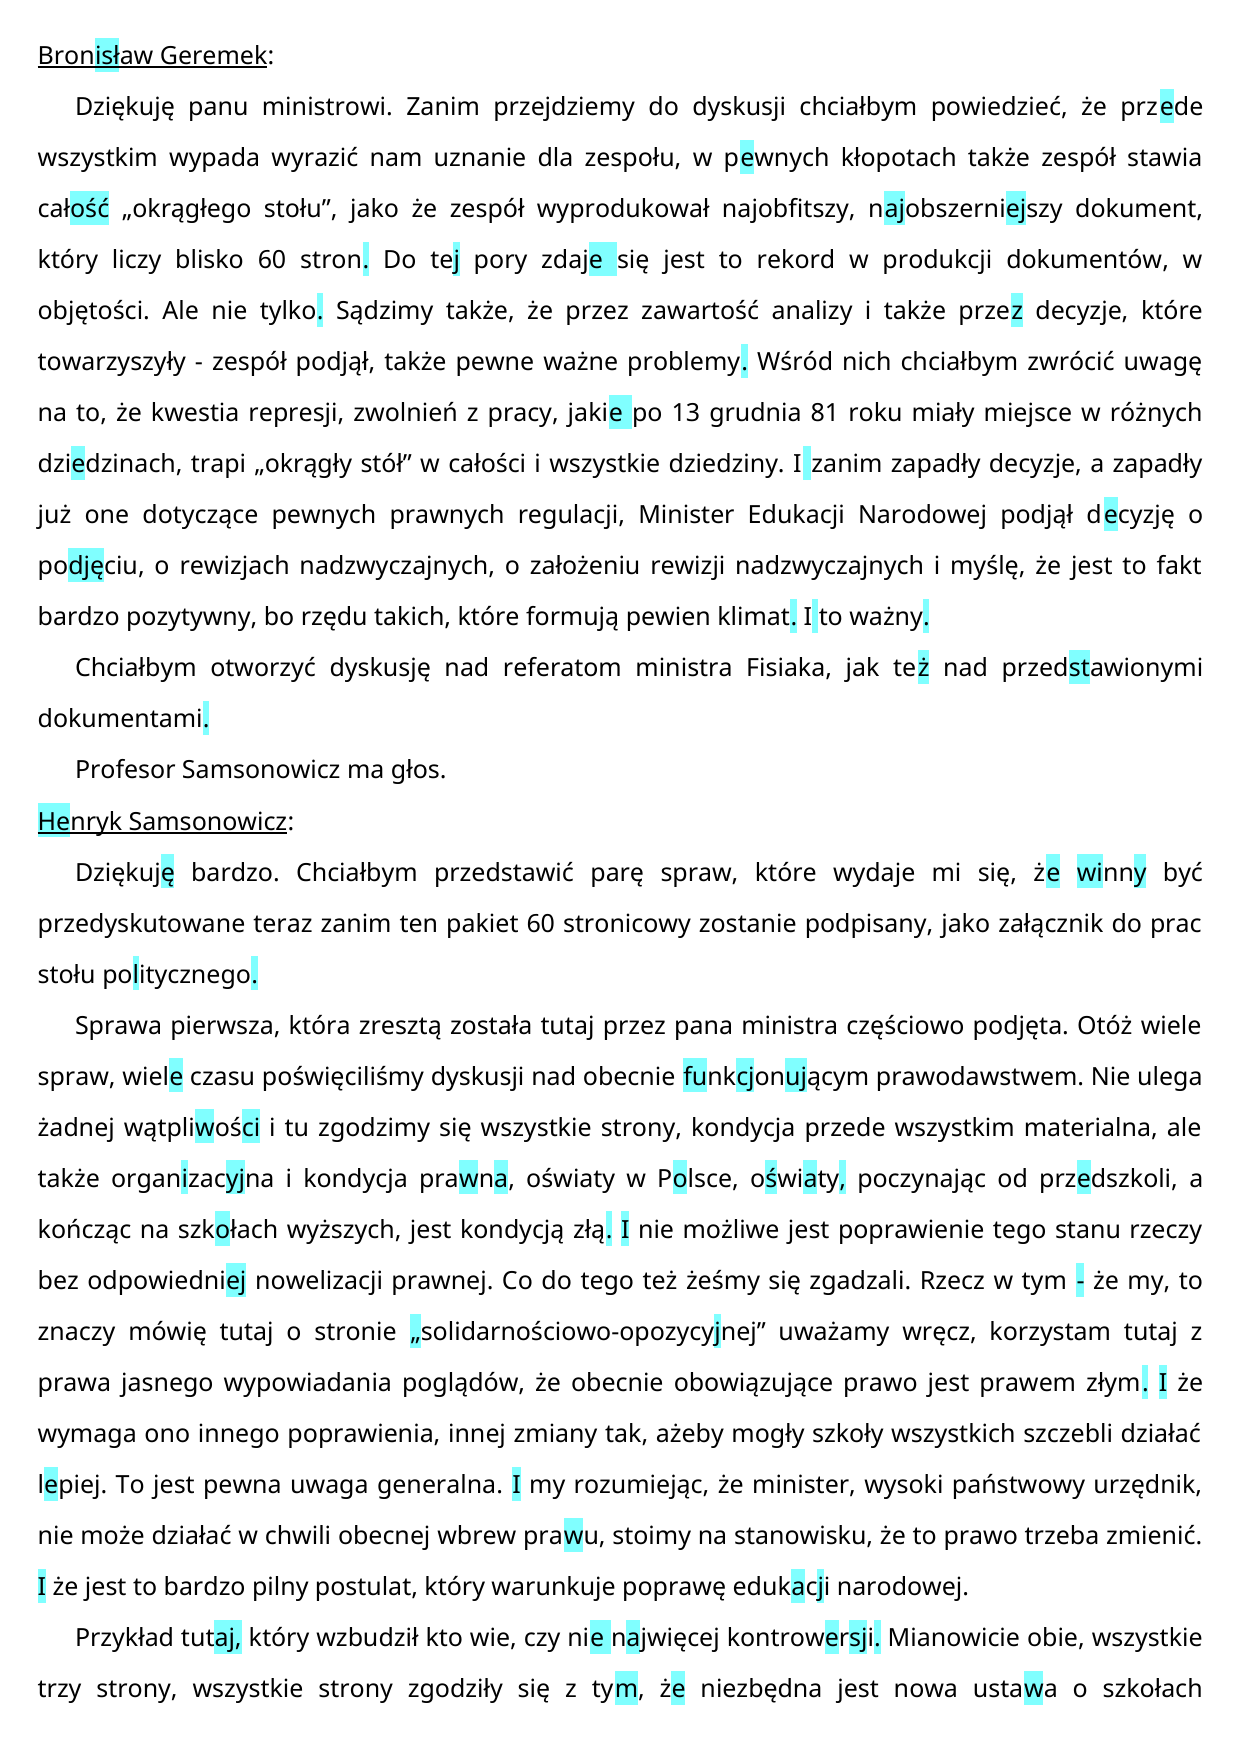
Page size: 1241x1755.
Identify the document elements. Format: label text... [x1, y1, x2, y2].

text Przykład tutaj, który wzbudził kto wie, czy nie najwięcej kontrowersji. Mianowicie obie, wszystkie trzy strony, wszystkie strony zgodziły się z tym, że niezbędna jest nowa ustawa o szkołach [37, 1620, 1203, 1705]
text Bronisław Geremek: [37, 37, 1203, 72]
text Sprawa pierwsza, która zresztą została tutaj przez pana ministra częściowo podjęta. Otóż wiele spraw, wiele czasu poświęciliśmy dyskusji nad obecnie funkcjonującym prawodawstwem. Nie ulega żadnej wątpliwości i tu zgodzimy się wszystkie strony, kondycja przede wszystkim materialna, ale także organizacyjna i kondycja prawna, oświaty w Polsce, oświaty, poczynając od przedszkoli, a kończąc na szkołach wyższych, jest kondycją złą. I nie możliwe jest poprawienie tego stanu rzeczy bez odpowiedniej nowelizacji prawnej. Co do tego też żeśmy się zgadzali. Rzecz w tym - że my, to znaczy mówię tutaj o stronie „solidarnościowo-opozycyjnej” uważamy wręcz, korzystam tutaj z prawa jasnego wypowiadania poglądów, że obecnie obowiązujące prawo jest prawem złym. I że wymaga ono innego poprawienia, innej zmiany tak, ażeby mogły szkoły wszystkich szczebli działać lepiej. To jest pewna uwaga generalna. I my rozumiejąc, że minister, wysoki państwowy urzędnik, nie może działać w chwili obecnej wbrew prawu, stoimy na stanowisku, że to prawo trzeba zmienić. I że jest to bardzo pilny postulat, który warunkuje poprawę edukacji narodowej. [37, 1007, 1203, 1603]
text Dziękuję panu ministrowi. Zanim przejdziemy do dyskusji chciałbym powiedzieć, że przede wszystkim wypada wyrazić nam uznanie dla zespołu, w pewnych kłopotach także zespół stawia całość „okrągłego stołu”, jako że zespół wyprodukował najobfitszy, najobszerniejszy dokument, który liczy blisko 60 stron. Do tej pory zdaje się jest to rekord w produkcji dokumentów, w objętości. Ale nie tylko. Sądzimy także, że przez zawartość analizy i także przez decyzje, które towarzyszyły - zespół podjął, także pewne ważne problemy. Wśród nich chciałbym zwrócić uwagę na to, że kwestia represji, zwolnień z pracy, jakie po 13 grudnia 81 roku miały miejsce w różnych dziedzinach, trapi „okrągły stół” w całości i wszystkie dziedziny. I zanim zapadły decyzje, a zapadły już one dotyczące pewnych prawnych regulacji, Minister Edukacji Narodowej podjął decyzję o podjęciu, o rewizjach nadzwyczajnych, o założeniu rewizji nadzwyczajnych i myślę, że jest to fakt bardzo pozytywny, bo rzędu takich, które formują pewien klimat. I to ważny. [37, 88, 1203, 633]
text Dziękuję bardzo. Chciałbym przedstawić parę spraw, które wydaje mi się, że winny być przedyskutowane teraz zanim ten pakiet 60 stronicowy zostanie podpisany, jako załącznik do prac stołu politycznego. [37, 854, 1203, 990]
text Henryk Samsonowicz: [37, 803, 1203, 837]
text Chciałbym otworzyć dyskusję nad referatom ministra Fisiaka, jak też nad przedstawionymi dokumentami. [37, 650, 1203, 735]
text Profesor Samsonowicz ma głos. [37, 752, 1203, 786]
